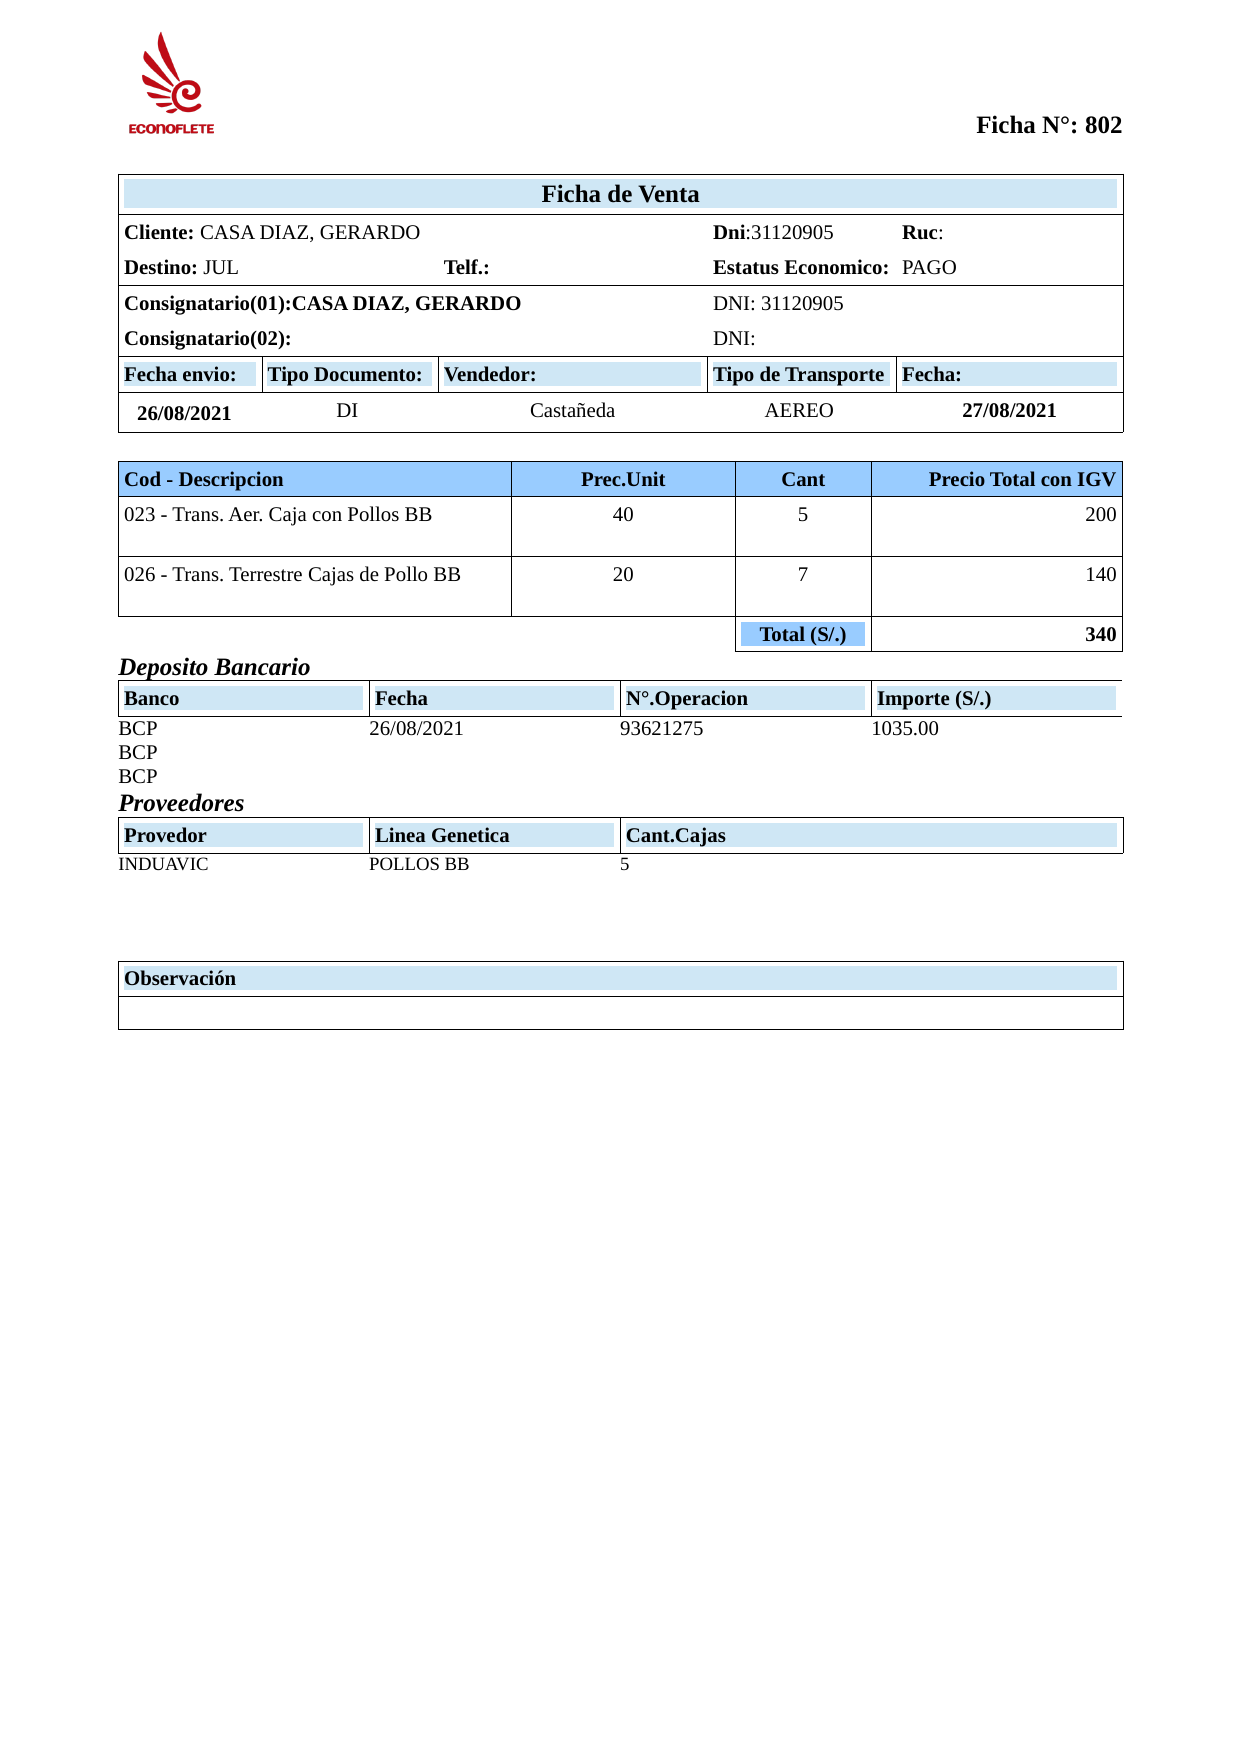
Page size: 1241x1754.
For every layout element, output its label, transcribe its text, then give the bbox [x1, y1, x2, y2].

table_cell [620, 939, 1123, 961]
table_cell [119, 997, 1123, 1029]
table_cell DI [262, 393, 438, 432]
table_cell [118, 617, 511, 651]
table_cell INDUAVIC [118, 854, 369, 874]
table_cell Tipo Documento: [263, 357, 438, 392]
table_cell Castañeda [438, 393, 707, 432]
table_cell [118, 874, 369, 896]
table_header Provedor [119, 818, 369, 853]
table_header N°.Operacion [621, 681, 871, 716]
table_cell [620, 918, 1123, 939]
table_cell 40 [512, 497, 735, 556]
table_header Importe (S/.) [872, 681, 1122, 716]
table_cell [369, 918, 620, 939]
table_cell [118, 918, 369, 939]
table_cell [871, 764, 1122, 788]
table_cell 26/08/2021 [369, 717, 620, 740]
table_cell [118, 939, 369, 961]
text Proveedores [118, 788, 1122, 817]
table_cell AEREO [707, 393, 896, 432]
table_cell 5 [620, 854, 1123, 874]
table_cell BCP [118, 764, 369, 788]
table_cell 340 [872, 617, 1122, 651]
table_cell 20 [512, 557, 735, 616]
table_cell [369, 939, 620, 961]
table_cell [369, 896, 620, 917]
table_cell 93621275 [620, 717, 871, 740]
table_cell PAGO [896, 249, 1123, 285]
table_cell 26/08/2021 [119, 393, 262, 432]
text Deposito Bancario [118, 652, 1122, 680]
table_cell Total (S/.) [736, 617, 871, 651]
table_cell Fecha: [897, 357, 1123, 392]
table_cell [369, 740, 620, 764]
table_cell 140 [872, 557, 1122, 616]
table_cell 023 - Trans. Aer. Caja con Pollos BB [119, 497, 511, 556]
table_header Ficha de Venta [119, 175, 1123, 214]
table_header Cant [736, 462, 871, 496]
table_cell Destino: JUL [119, 249, 438, 285]
table_cell Consignatario(02): [119, 321, 707, 356]
table_cell Estatus Economico: [707, 249, 896, 285]
table_cell [511, 617, 735, 651]
table_header Precio Total con IGV [872, 462, 1122, 496]
table_cell [620, 896, 1123, 917]
table_header Cod - Descripcion [119, 462, 511, 496]
table_header Prec.Unit [512, 462, 735, 496]
table_cell 7 [736, 557, 871, 616]
table_header Fecha [370, 681, 620, 716]
table_cell [369, 874, 620, 896]
table_header Banco [119, 681, 369, 716]
table_cell 27/08/2021 [896, 393, 1123, 432]
table_cell POLLOS BB [369, 854, 620, 874]
table_cell Consignatario(01):CASA DIAZ, GERARDO [119, 286, 707, 321]
table_cell 026 - Trans. Terrestre Cajas de Pollo BB [119, 557, 511, 616]
table_cell Cliente: CASA DIAZ, GERARDO [119, 215, 707, 249]
table_cell [620, 740, 871, 764]
picture [118, 31, 225, 134]
table_cell [871, 740, 1122, 764]
table_cell Dni:31120905 [707, 215, 896, 249]
table_cell DNI: 31120905 [707, 286, 1123, 321]
table_cell [118, 896, 369, 917]
table_cell 1035.00 [871, 717, 1122, 740]
table_cell Vendedor: [439, 357, 707, 392]
table_header Observación [119, 962, 1123, 996]
table_cell BCP [118, 717, 369, 740]
table_cell [369, 764, 620, 788]
table_cell Fecha envio: [119, 357, 262, 392]
table_cell BCP [118, 740, 369, 764]
table_cell Telf.: [438, 249, 707, 285]
table_cell Ruc: [896, 215, 1123, 249]
table_cell 5 [736, 497, 871, 556]
table_cell [620, 874, 1123, 896]
table_cell [620, 764, 871, 788]
table_header Cant.Cajas [621, 818, 1123, 853]
table_cell 200 [872, 497, 1122, 556]
table_cell Tipo de Transporte [708, 357, 896, 392]
table_header Linea Genetica [370, 818, 620, 853]
table_cell DNI: [707, 321, 1123, 356]
